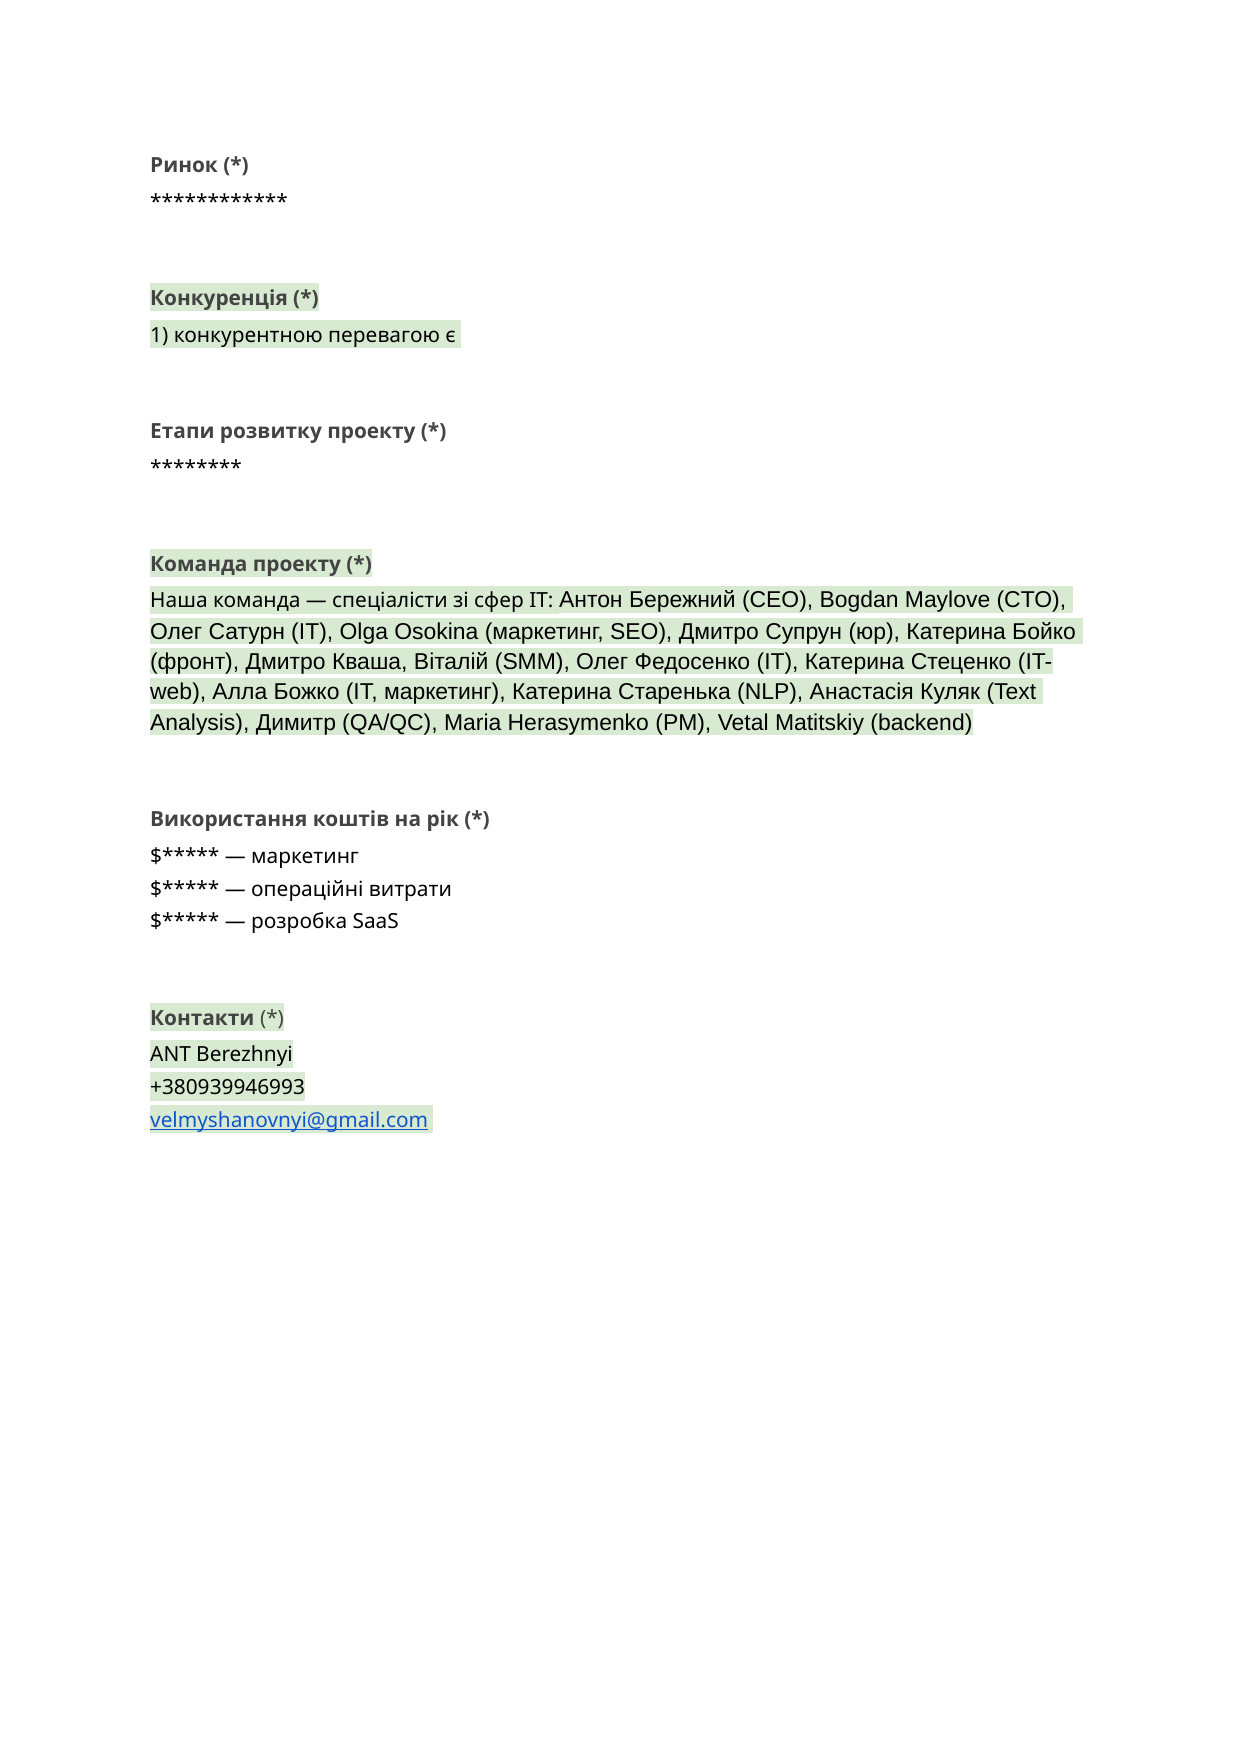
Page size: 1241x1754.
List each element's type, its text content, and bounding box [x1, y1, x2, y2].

text velmyshanovnyi@gmail.com [150, 1105, 1090, 1133]
text 1) конкурентною перевагою є [150, 320, 1090, 348]
subtitle Конкуренція (*) [150, 283, 1090, 311]
text ************ [150, 187, 1090, 215]
text ******** [150, 453, 1090, 481]
text $***** — маркетинг [150, 841, 1090, 870]
subtitle Етапи розвитку проекту (*) [150, 416, 1090, 444]
text Наша команда — спеціалісти зі сфер IT: Антон Бережний (CEO), Bogdan Maylove (CTO), Олег Сатурн (ІТ), Olga Osokina (маркетинг, SEO), Дмитро Супрун (юр), Катерина Бойко (фронт), Дмитро Кваша, Віталій (SMM), Олег Федосенко (ІТ), Катерина Стеценко (IT-web), Алла Божко (IT, маркетинг), Катерина Старенька (NLP), Анастасія Куляк (Text Analysis), Димитр (QA/QC), Maria Herasymenko (PM), Vetal Matitskiy (backend) [150, 586, 1090, 735]
subtitle Ринок (*) [150, 150, 1090, 178]
text ANT Berezhnyi [150, 1039, 1090, 1068]
text $***** — розробка SaaS [150, 907, 1090, 935]
text +380939946993 [150, 1072, 1090, 1101]
subtitle Контакти (*) [150, 1003, 1090, 1031]
text $***** — операційні витрати [150, 874, 1090, 902]
subtitle Команда проекту (*) [150, 549, 1090, 577]
subtitle Використання коштів на рік (*) [150, 804, 1090, 833]
